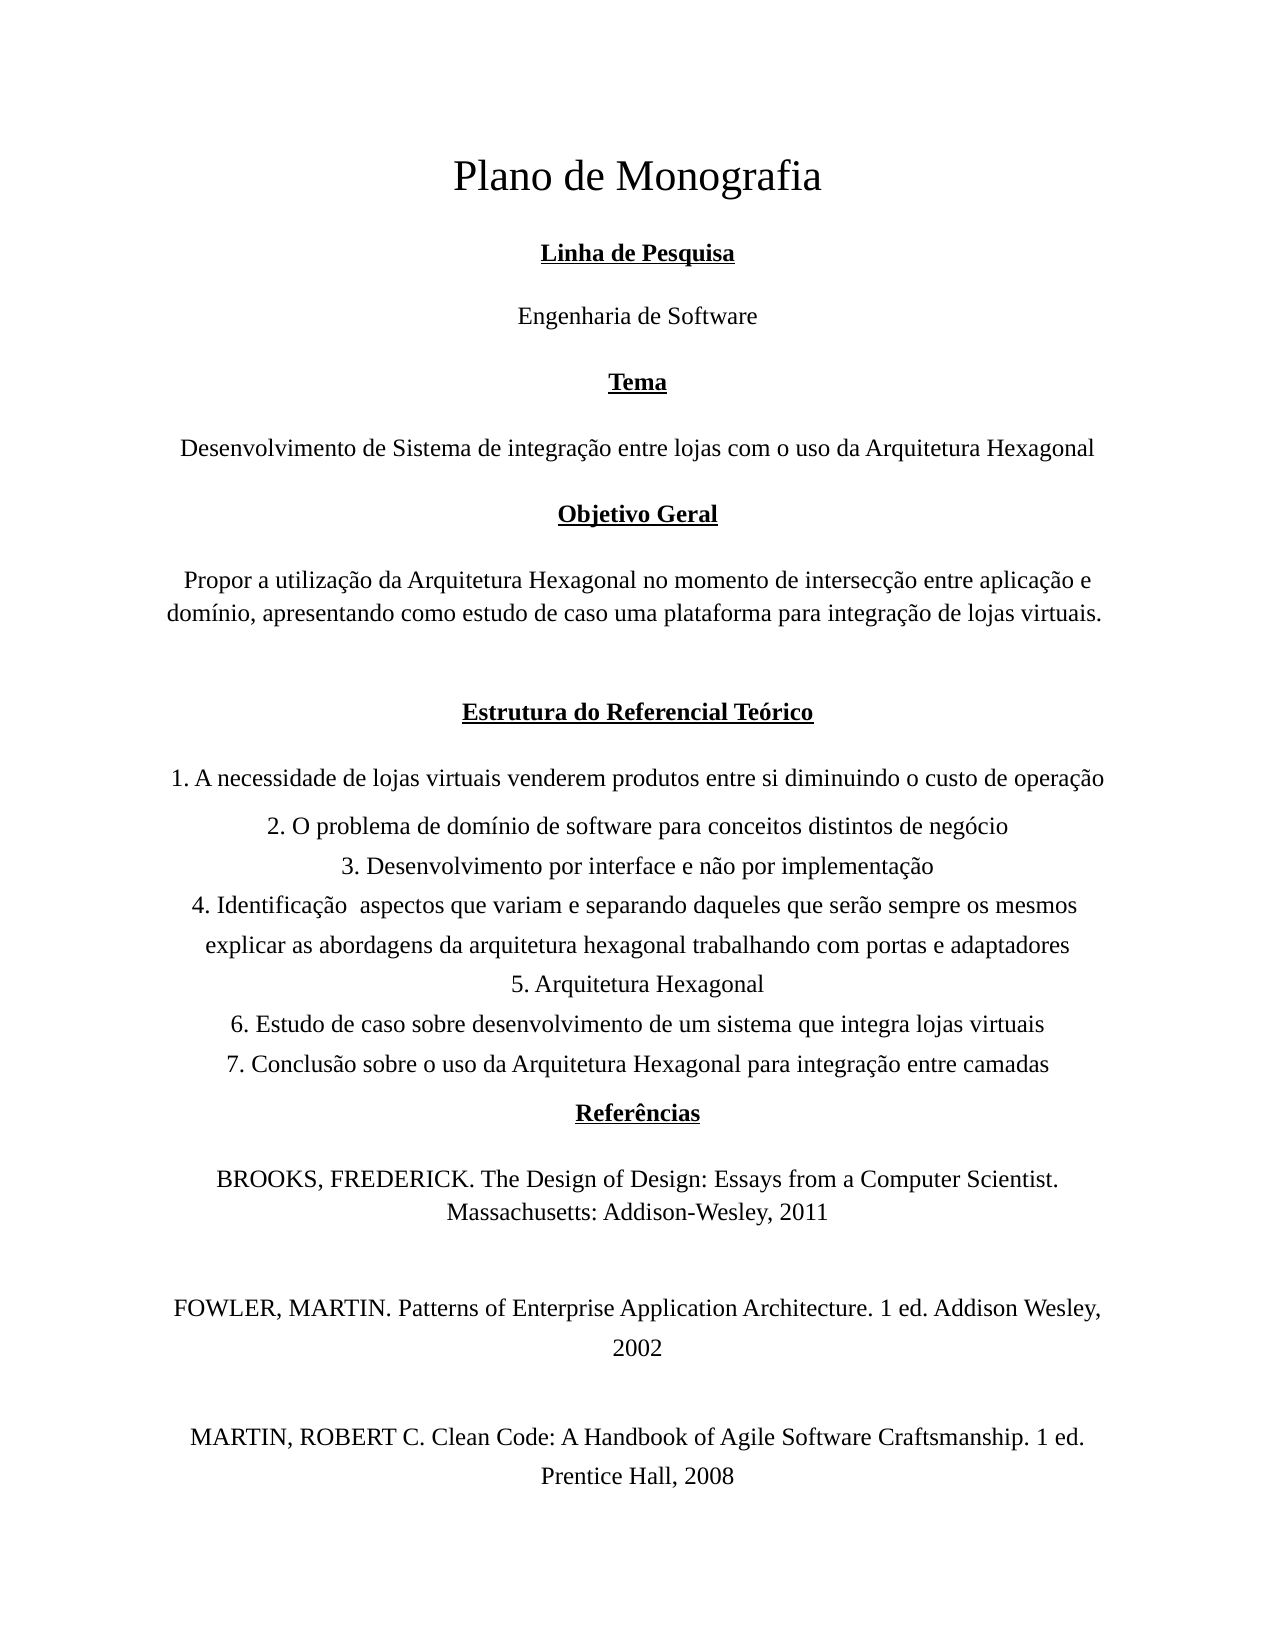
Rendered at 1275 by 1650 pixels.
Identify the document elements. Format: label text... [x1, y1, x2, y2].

text 7. Conclusão sobre o uso da Arquitetura Hexagonal para integração entre camadas [150, 1049, 1125, 1077]
text Engenharia de Software [150, 301, 1125, 330]
text 3. Desenvolvimento por interface e não por implementação [150, 851, 1125, 879]
text Desenvolvimento de Sistema de integração entre lojas com o uso da Arquitetura Hexagonal [150, 433, 1125, 462]
text 5. Arquitetura Hexagonal [150, 969, 1125, 998]
text 4. Identificação aspectos que variam e separando daqueles que serão sempre os mesmos [150, 890, 1125, 919]
text Tema [150, 367, 1125, 396]
text Objetivo Geral [150, 499, 1125, 528]
text FOWLER, MARTIN. Patterns of Enterprise Application Architecture. 1 ed. Addison Wesley, 2002 [150, 1293, 1125, 1362]
text Propor a utilização da Arquitetura Hexagonal no momento de intersecção entre aplicação e domínio, apresentando como estudo de caso uma plataforma para integração de lojas virtuais. [150, 565, 1125, 627]
text Estrutura do Referencial Teórico [150, 697, 1125, 726]
text Referências [150, 1098, 1125, 1126]
text BROOKS, FREDERICK. The Design of Design: Essays from a Computer Scientist. Massachusetts: Addison-Wesley, 2011 [150, 1164, 1125, 1226]
text 1. A necessidade de lojas virtuais venderem produtos entre si diminuindo o custo de operação [150, 763, 1125, 792]
text MARTIN, ROBERT C. Clean Code: A Handbook of Agile Software Craftsmanship. 1 ed. Prentice Hall, 2008 [150, 1422, 1125, 1490]
title Plano de Monografia [150, 150, 1125, 200]
text 6. Estudo de caso sobre desenvolvimento de um sistema que integra lojas virtuais [150, 1009, 1125, 1038]
text explicar as abordagens da arquitetura hexagonal trabalhando com portas e adaptadores [150, 930, 1125, 959]
text Linha de Pesquisa [150, 238, 1125, 267]
text 2. O problema de domínio de software para conceitos distintos de negócio [150, 811, 1125, 840]
